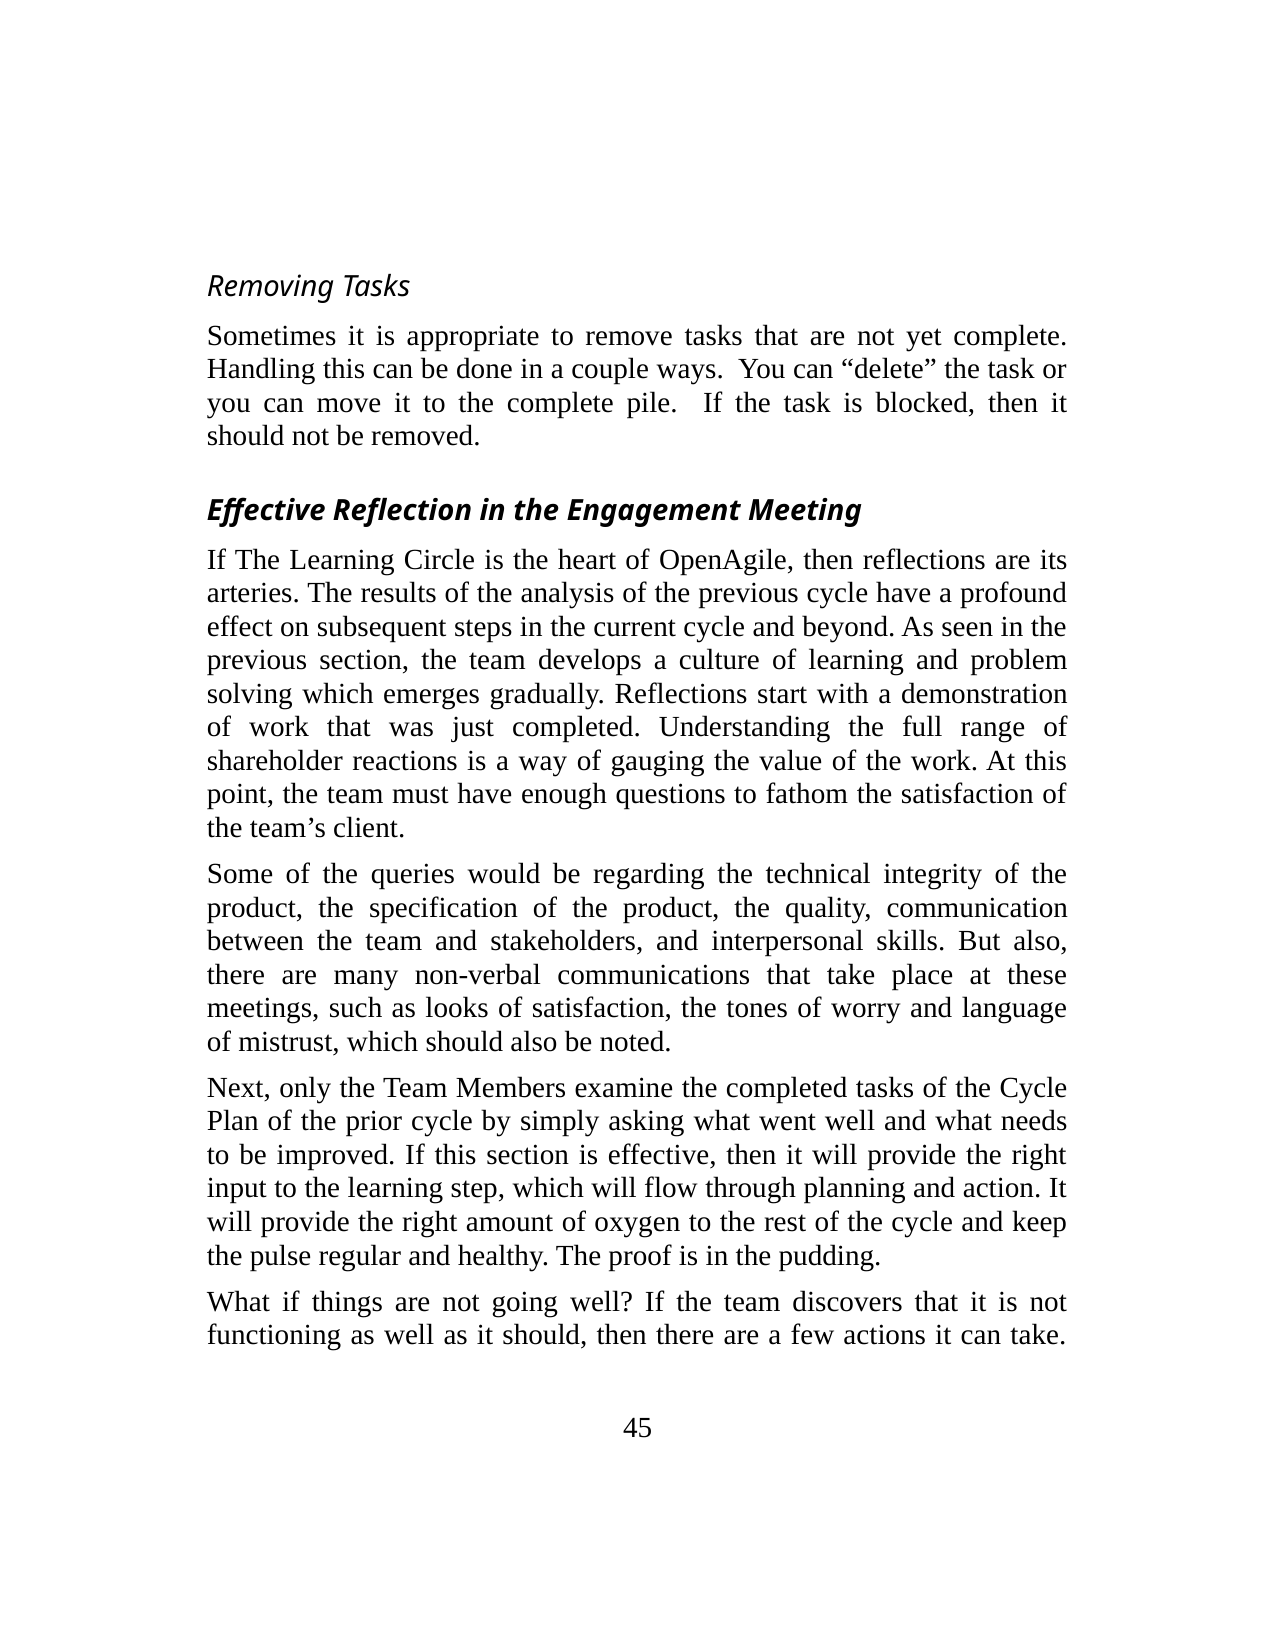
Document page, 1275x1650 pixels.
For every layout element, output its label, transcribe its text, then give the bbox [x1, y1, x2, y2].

text Next, only the Team Members examine the completed tasks of the Cycle Plan of the prior cycle by simply asking what went well and what needs to be improved. If this section is effective, then it will provide the right input to the learning step, which will flow through planning and action. It will provide the right amount of oxygen to the rest of the cycle and keep the pulse regular and healthy. The proof is in the pudding. [207, 1070, 1068, 1271]
text What if things are not going well? If the team discovers that it is not functioning as well as it should, then there are a few actions it can take. [207, 1284, 1068, 1351]
text If The Learning Circle is the heart of OpenAgile, then reflections are its arteries. The results of the analysis of the previous cycle have a profound effect on subsequent steps in the current cycle and beyond. As seen in the previous section, the team develops a culture of learning and problem solving which emerges gradually. Reflections start with a demonstration of work that was just completed. Understanding the full range of shareholder reactions is a way of gauging the value of the work. At this point, the team must have enough questions to fathom the satisfaction of the team’s client. [207, 542, 1068, 844]
text Sometimes it is appropriate to remove tasks that are not yet complete. Handling this can be done in a couple ways. You can “delete” the task or you can move it to the complete pile. If the task is blocked, then it should not be removed. [207, 318, 1068, 452]
subtitle Effective Reflection in the Engagement Meeting [207, 489, 1068, 529]
subtitle Removing Tasks [207, 266, 1068, 305]
text Some of the queries would be regarding the technical integrity of the product, the specification of the product, the quality, communication between the team and stakeholders, and interpersonal skills. But also, there are many non-verbal communications that take place at these meetings, such as looks of satisfaction, the tones of worry and language of mistrust, which should also be noted. [207, 856, 1068, 1057]
